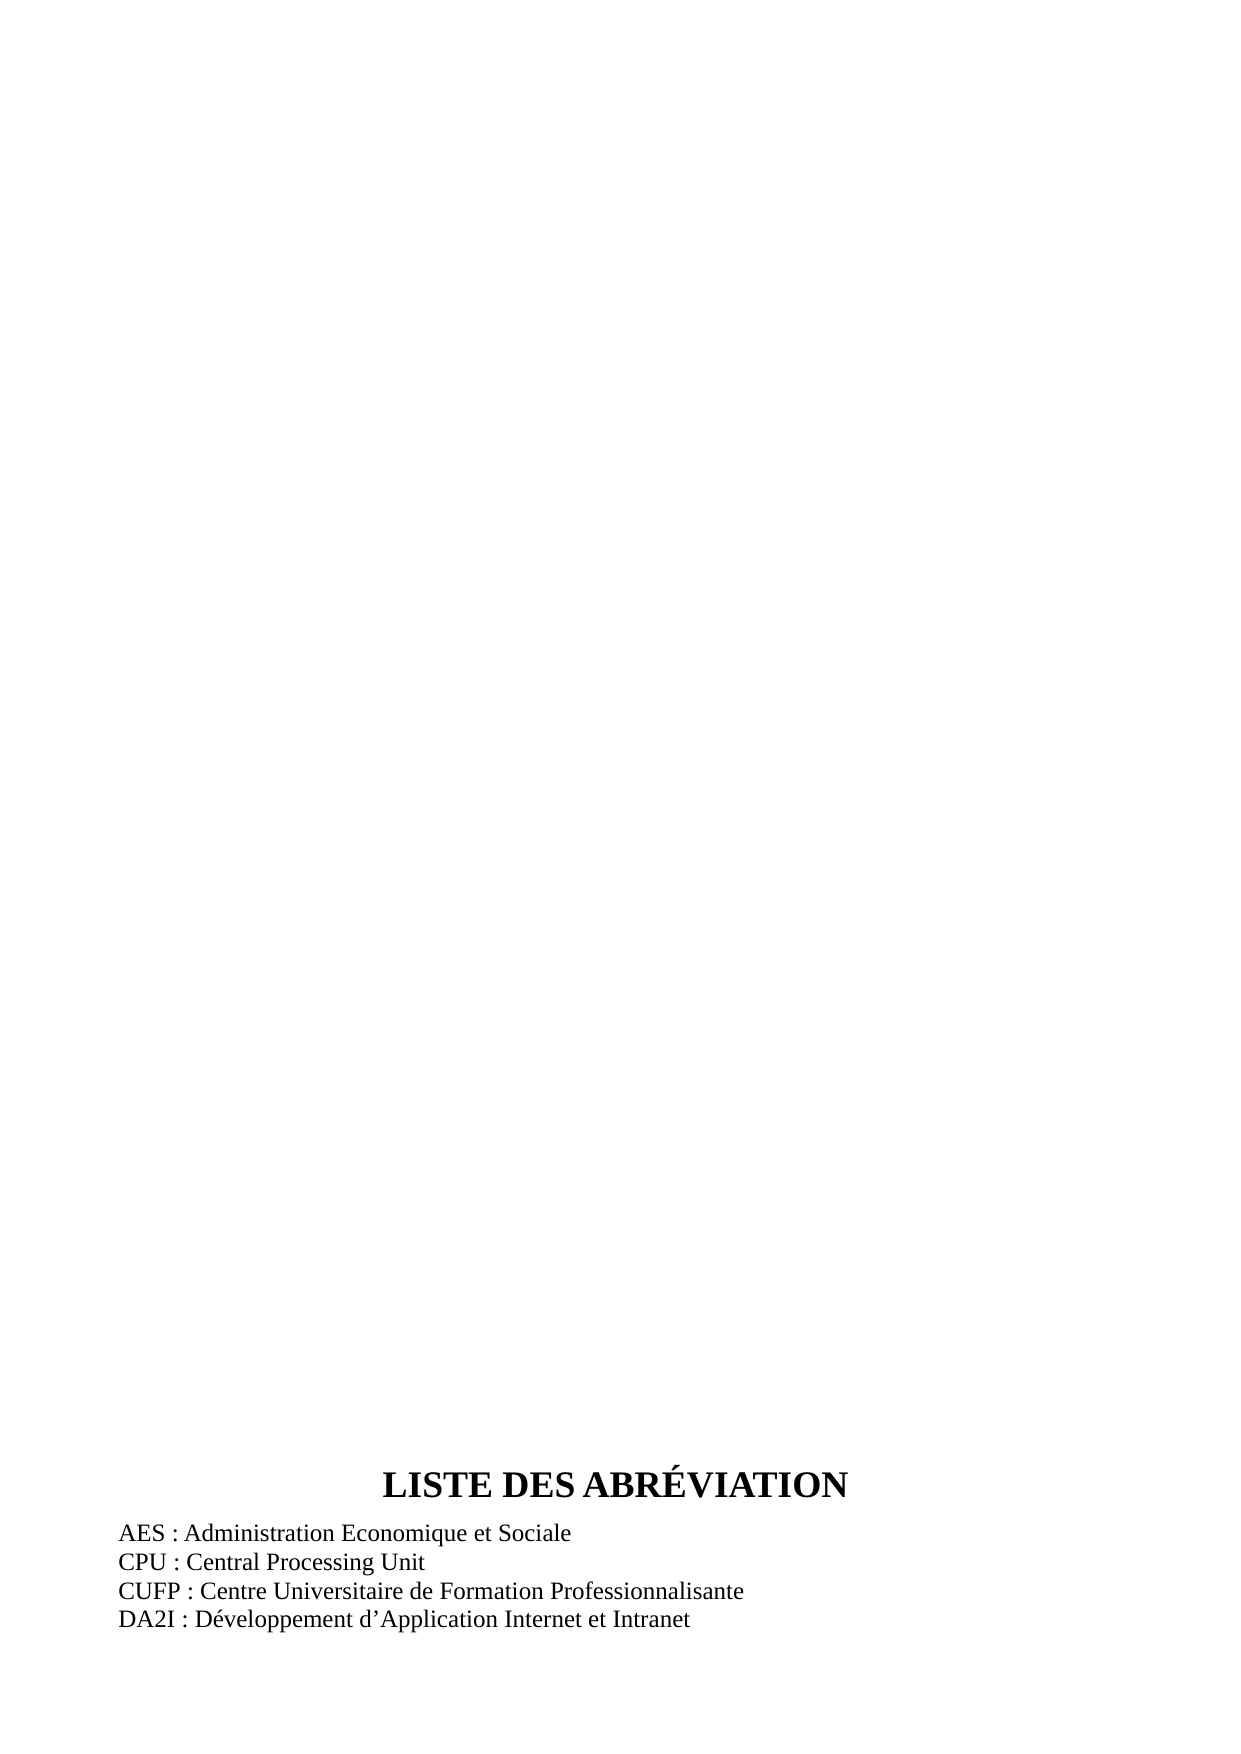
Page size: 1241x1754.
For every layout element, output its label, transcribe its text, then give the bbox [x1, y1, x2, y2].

text CPU : Central Processing Unit [118, 1547, 1122, 1576]
subtitle LISTE DES ABRÉVIATION [118, 1463, 1122, 1506]
text AES : Administration Economique et Sociale [118, 1518, 1122, 1547]
text CUFP : Centre Universitaire de Formation Professionnalisante [118, 1576, 1122, 1604]
text DA2I : Développement d’Application Internet et Intranet [118, 1604, 1122, 1633]
